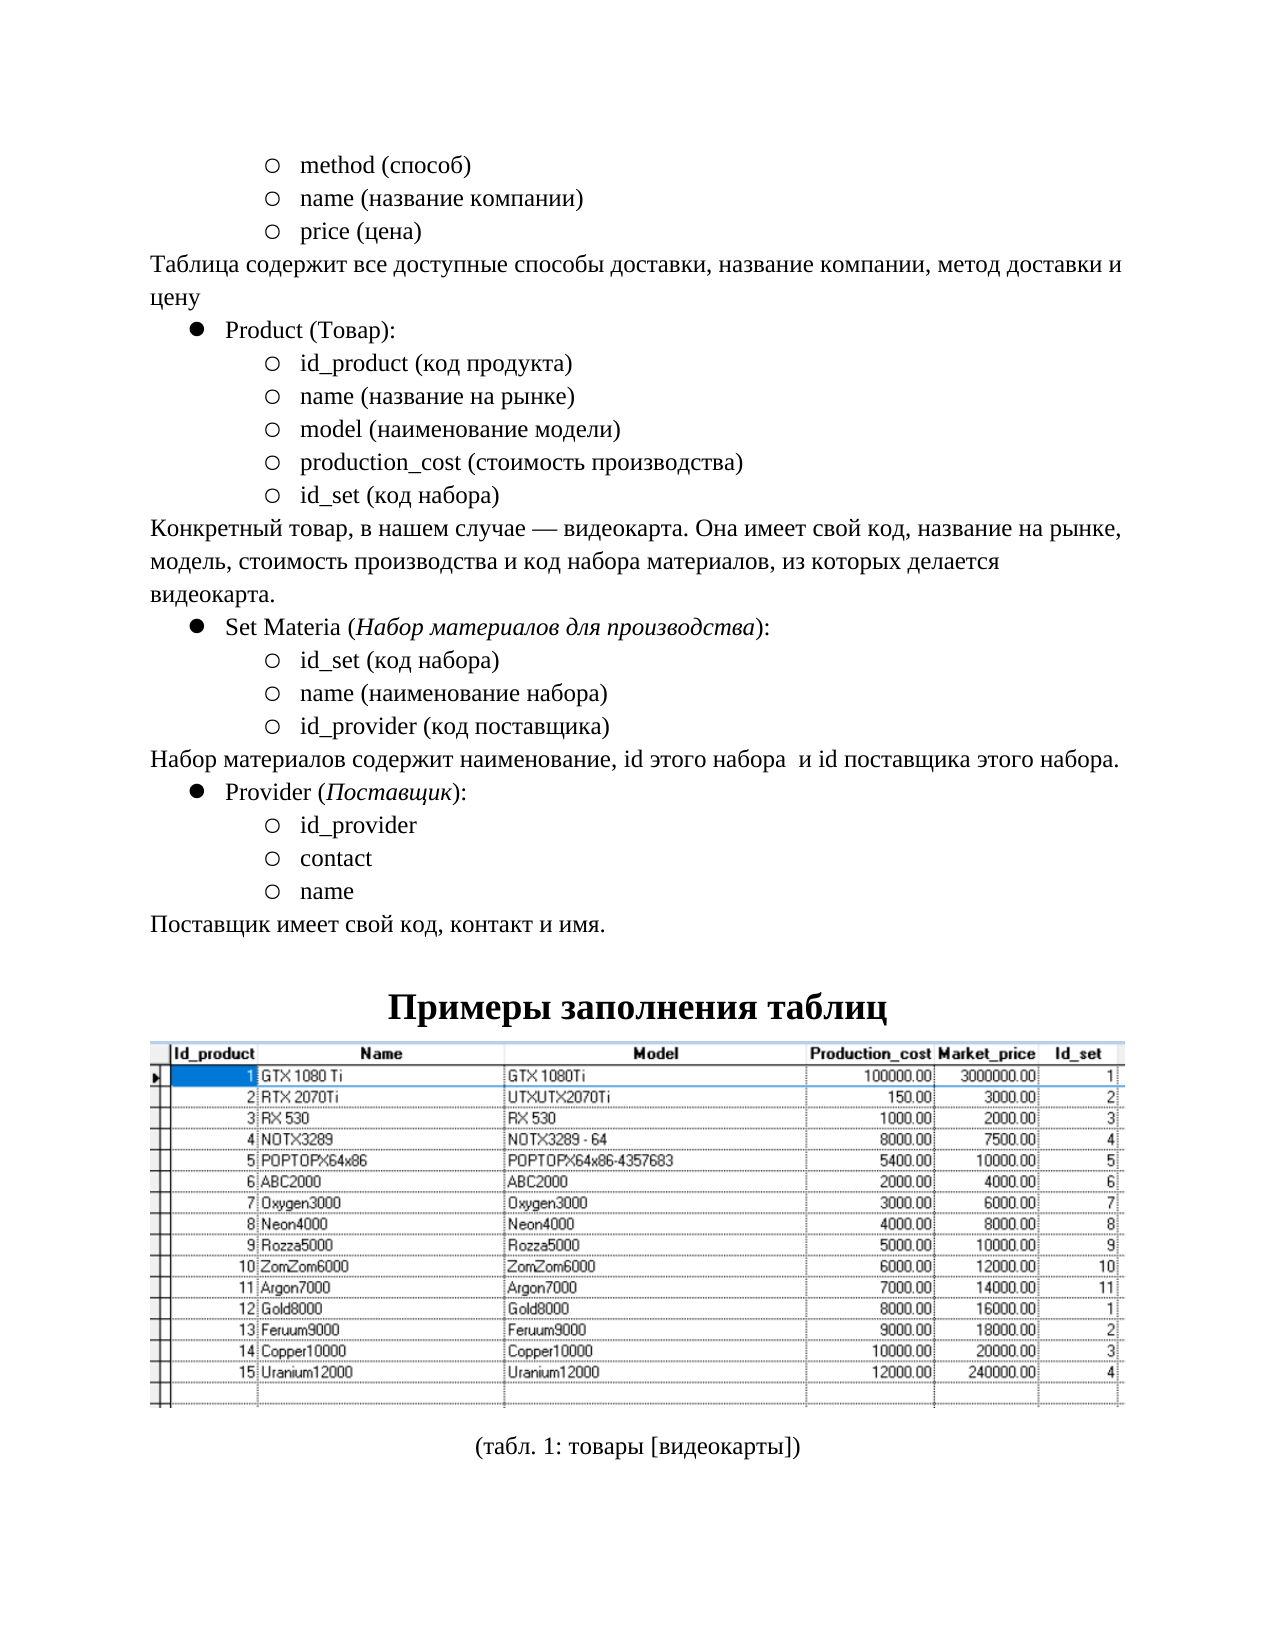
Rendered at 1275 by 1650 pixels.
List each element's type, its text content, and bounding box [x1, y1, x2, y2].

text Конкретный товар, в нашем случае — видеокарта. Она имеет свой код, название на рынке, модель, стоимость производства и код набора материалов, из которых делается видеокарта. [150, 513, 1125, 608]
list model (наименование модели) [262, 414, 1125, 443]
picture [150, 1041, 1125, 1408]
list Product (Товар): [187, 315, 1125, 344]
list id_set (код набора) [262, 645, 1125, 674]
subtitle Примеры заполнения таблиц [150, 984, 1125, 1027]
text (табл. 1: товары [видеокарты]) [150, 1408, 1125, 1459]
list production_cost (стоимость производства) [262, 447, 1125, 476]
list name (название компании) [262, 183, 1125, 212]
list id_provider [262, 810, 1125, 839]
list id_product (код продукта) [262, 348, 1125, 377]
list id_set (код набора) [262, 480, 1125, 509]
list contact [262, 843, 1125, 872]
list name (наименование набора) [262, 678, 1125, 707]
text Поставщик имеет свой код, контакт и имя. [150, 909, 1125, 938]
list name [262, 876, 1125, 905]
text Таблица содержит все доступные способы доставки, название компании, метод доставки и цену [150, 249, 1125, 311]
list method (способ) [262, 150, 1125, 179]
list id_provider (код поставщика) [262, 711, 1125, 740]
list Set Materia (Набор материалов для производства): [187, 612, 1125, 641]
text Набор материалов содержит наименование, id этого набора и id поставщика этого набора. [150, 744, 1125, 773]
list Provider (Поставщик): [187, 777, 1125, 806]
list price (цена) [262, 216, 1125, 245]
list name (название на рынке) [262, 381, 1125, 410]
